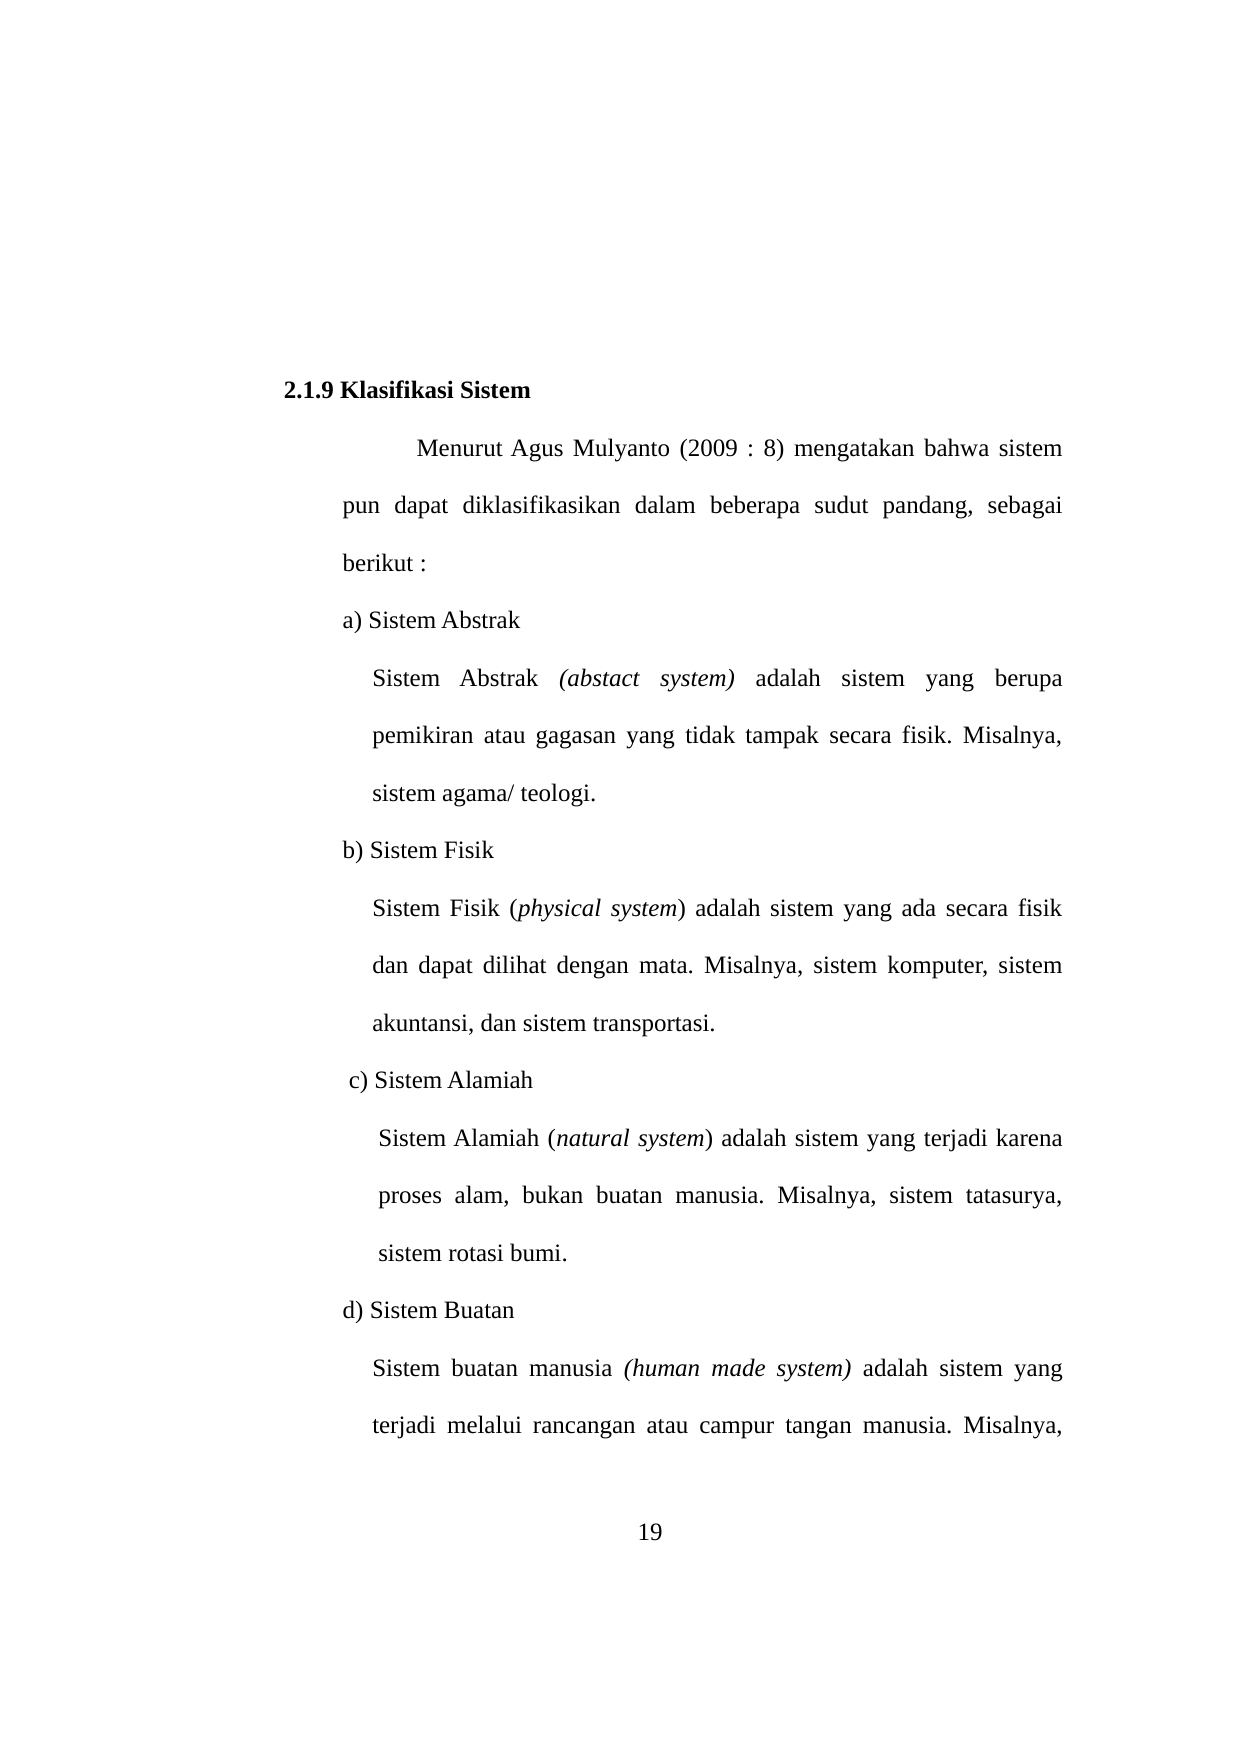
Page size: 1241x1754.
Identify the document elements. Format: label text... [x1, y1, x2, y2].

text Menurut Agus Mulyanto (2009 : 8) mengatakan bahwa sistem pun dapat diklasifikasikan dalam beberapa sudut pandang, sebagai berikut : [342, 433, 1063, 577]
list Sistem Fisik (physical system) adalah sistem yang ada secara fisik dan dapat dilihat dengan mata. Misalnya, sistem komputer, sistem akuntansi, dan sistem transportasi. [372, 893, 1063, 1037]
list Sistem buatan manusia (human made system) adalah sistem yang terjadi melalui rancangan atau campur tangan manusia. Misalnya, [372, 1353, 1063, 1439]
list Sistem Alamiah (natural system) adalah sistem yang terjadi karena proses alam, bukan buatan manusia. Misalnya, sistem tatasurya, sistem rotasi bumi. [378, 1123, 1063, 1267]
text 2.1.9 Klasifikasi Sistem [283, 376, 1063, 404]
list a) Sistem Abstrak [342, 606, 1063, 634]
list c) Sistem Alamiah [348, 1066, 1063, 1094]
list Sistem Abstrak (abstact system) adalah sistem yang berupa pemikiran atau gagasan yang tidak tampak secara fisik. Misalnya, sistem agama/ teologi. [372, 663, 1063, 807]
list d) Sistem Buatan [342, 1296, 1063, 1324]
list b) Sistem Fisik [342, 836, 1063, 864]
